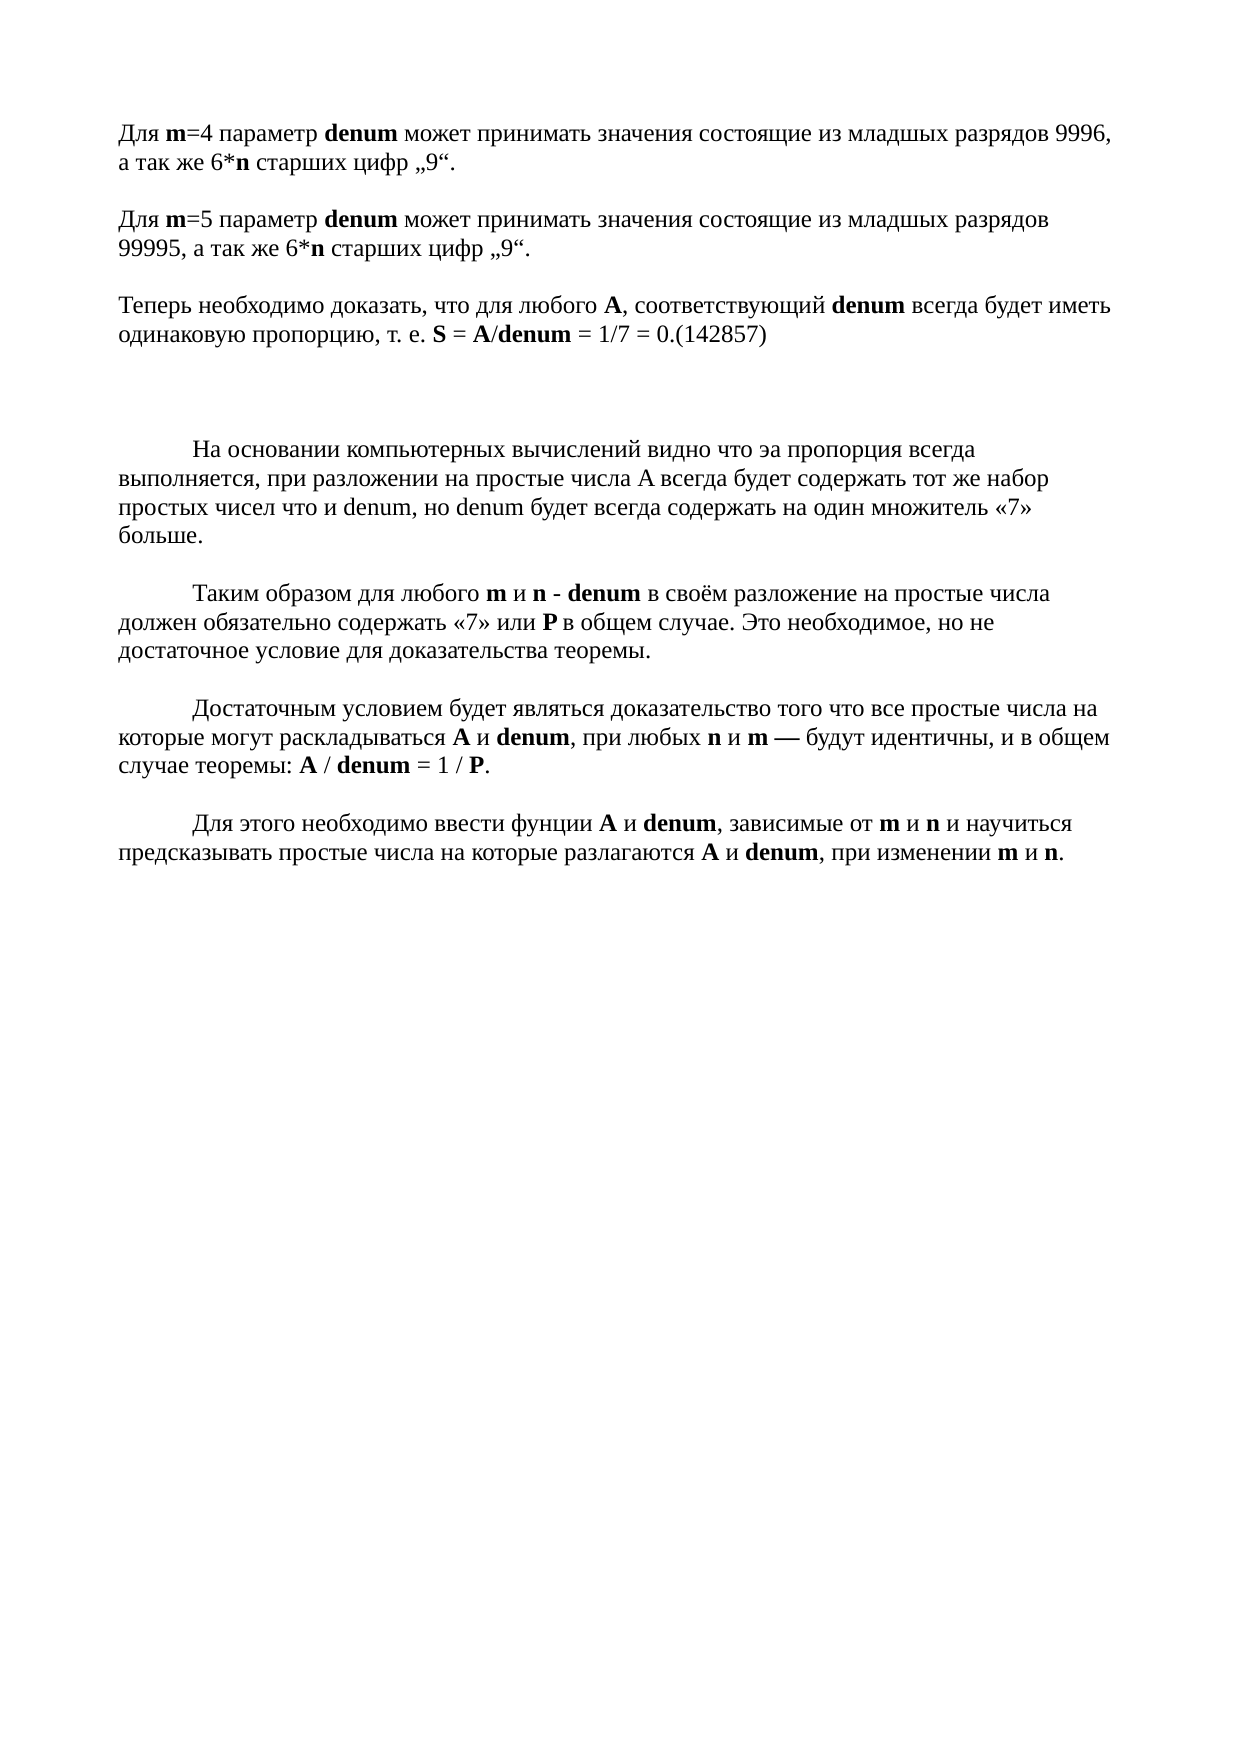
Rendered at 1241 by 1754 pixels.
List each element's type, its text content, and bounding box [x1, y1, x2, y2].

text Таким образом для любого m и n - denum в своём разложение на простые числа должен обязательно содержать «7» или P в общем случае. Это необходимое, но не достаточное условие для доказательства теоремы. [118, 578, 1122, 664]
text Достаточным условием будет являться доказательство того что все простые числа на которые могут раскладываться A и denum, при любых n и m — будут идентичны, и в общем случае теоремы: A / denum = 1 / P. [118, 693, 1122, 779]
text Для этого необходимо ввести фунции A и denum, зависимые от m и n и научиться предсказывать простые числа на которые разлагаются A и denum, при изменении m и n. [118, 808, 1122, 866]
text На основании компьютерных вычислений видно что эа пропорция всегда выполняется, при разложении на простые числа A всегда будет содержать тот же набор простых чисел что и denum, но denum будет всегда содержать на один множитель «7» больше. [118, 434, 1122, 549]
text Теперь необходимо доказать, что для любого A, соответствующий denum всегда будет иметь одинаковую пропорцию, т. е. S = A/denum = 1/7 = 0.(142857) [118, 291, 1122, 348]
text Для m=5 параметр denum может принимать значения состоящие из младшых разрядов 99995, а так же 6*n старших цифр „9“. [118, 204, 1122, 262]
text Для m=4 параметр denum может принимать значения состоящие из младшых разрядов 9996, а так же 6*n старших цифр „9“. [118, 118, 1122, 176]
